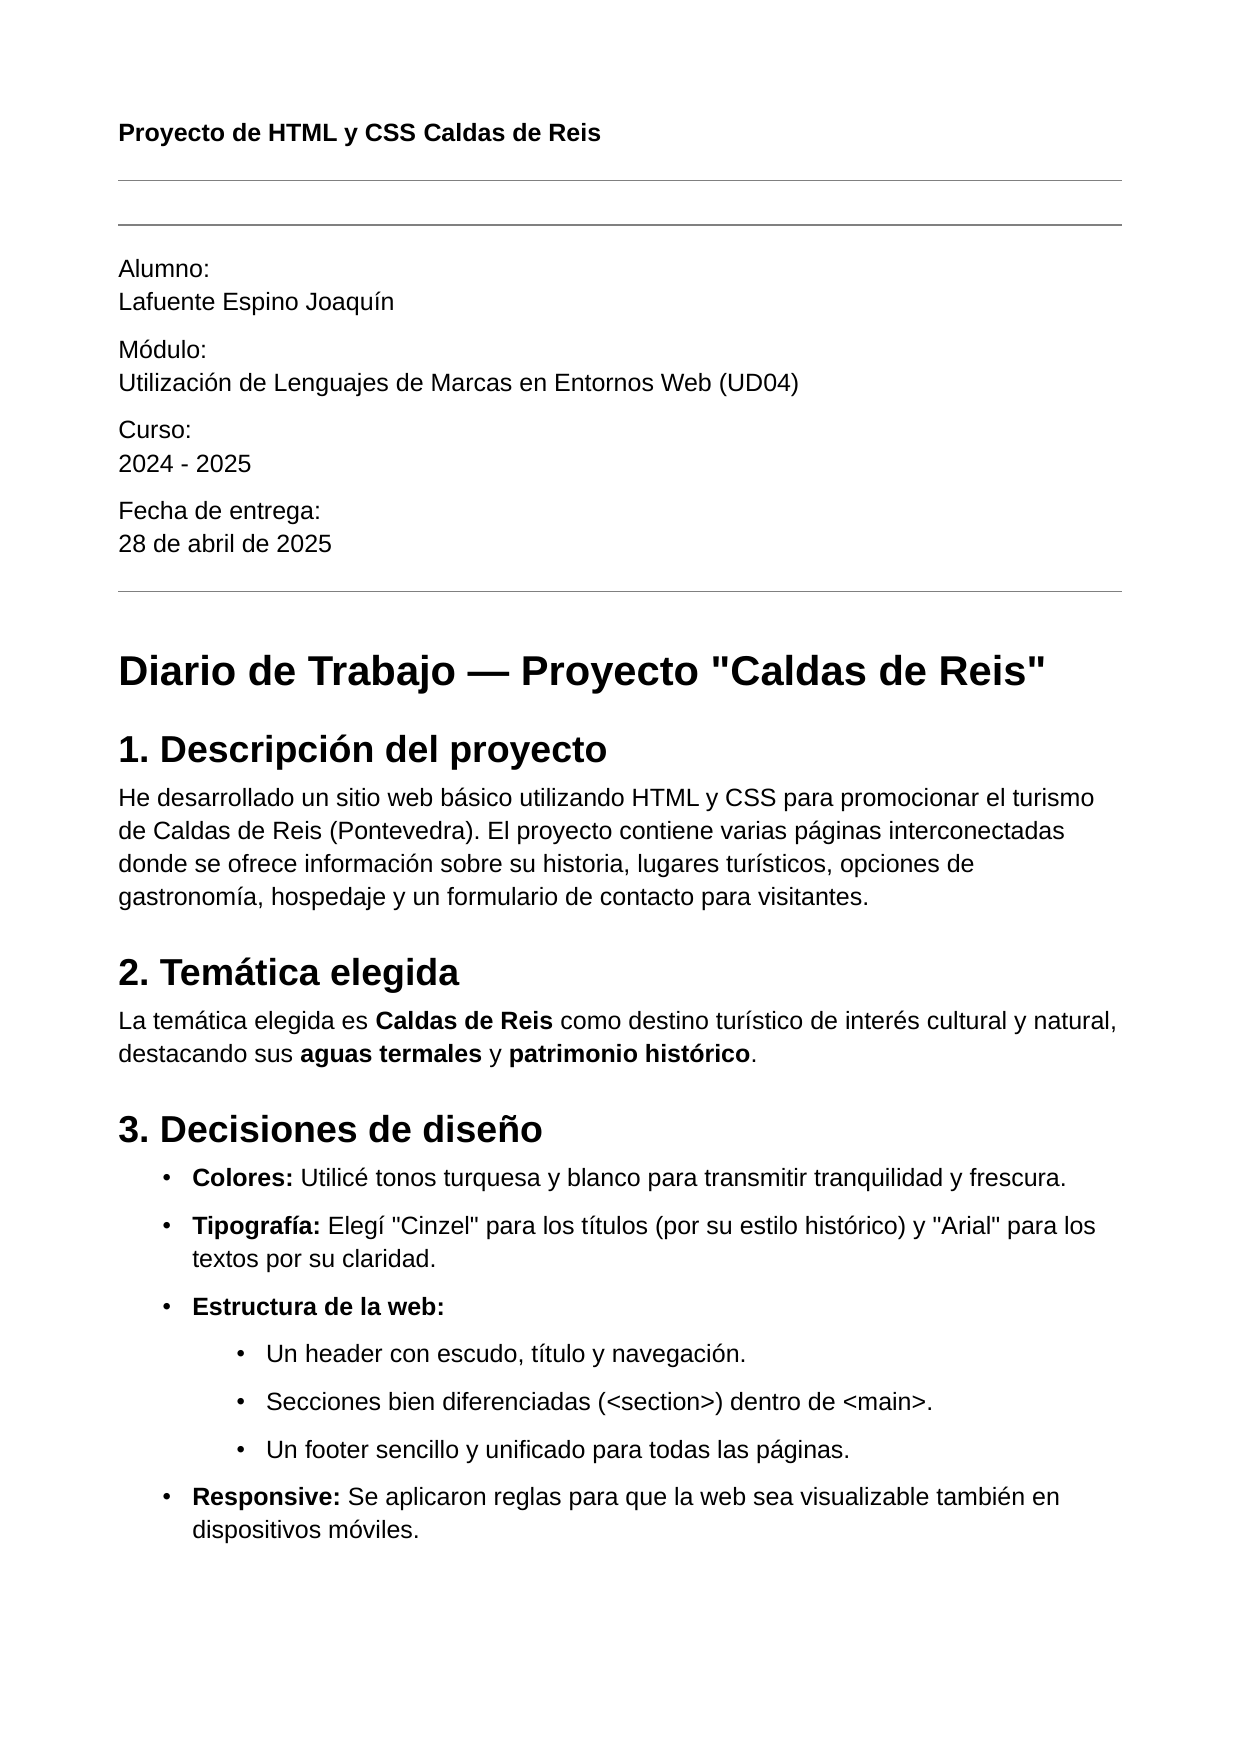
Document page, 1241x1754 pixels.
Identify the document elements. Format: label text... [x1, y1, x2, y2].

text La temática elegida es Caldas de Reis como destino turístico de interés cultural y natural, destacando sus aguas termales y patrimonio histórico. [118, 1006, 1122, 1068]
subtitle Diario de Trabajo — Proyecto "Caldas de Reis" [118, 646, 1122, 694]
list Colores: Utilicé tonos turquesa y blanco para transmitir tranquilidad y frescura. [162, 1163, 1122, 1192]
list Tipografía: Elegí "Cinzel" para los títulos (por su estilo histórico) y "Arial" para los textos por su claridad. [162, 1211, 1122, 1273]
text Proyecto de HTML y CSS Caldas de Reis [118, 118, 1122, 147]
text Curso: 2024 - 2025 [118, 416, 1122, 477]
text Módulo: Utilización de Lenguajes de Marcas en Entornos Web (UD04) [118, 335, 1122, 397]
subtitle 1. Descripción del proyecto [118, 727, 1122, 770]
list Responsive: Se aplicaron reglas para que la web sea visualizable también en dispositivos móviles. [162, 1482, 1122, 1544]
list Estructura de la web: [162, 1292, 1122, 1320]
list Un header con escudo, título y navegación. [236, 1339, 1122, 1368]
list Un footer sencillo y unificado para todas las páginas. [236, 1435, 1122, 1463]
text He desarrollado un sitio web básico utilizando HTML y CSS para promocionar el turismo de Caldas de Reis (Pontevedra). El proyecto contiene varias páginas interconectadas donde se ofrece información sobre su historia, lugares turísticos, opciones de gastronomía, hospedaje y un formulario de contacto para visitantes. [118, 783, 1122, 911]
list Secciones bien diferenciadas (<section>) dentro de <main>. [236, 1387, 1122, 1416]
text Fecha de entrega: 28 de abril de 2025 [118, 496, 1122, 558]
subtitle 3. Decisiones de diseño [118, 1107, 1122, 1151]
text Alumno: Lafuente Espino Joaquín [118, 254, 1122, 316]
subtitle 2. Temática elegida [118, 950, 1122, 993]
